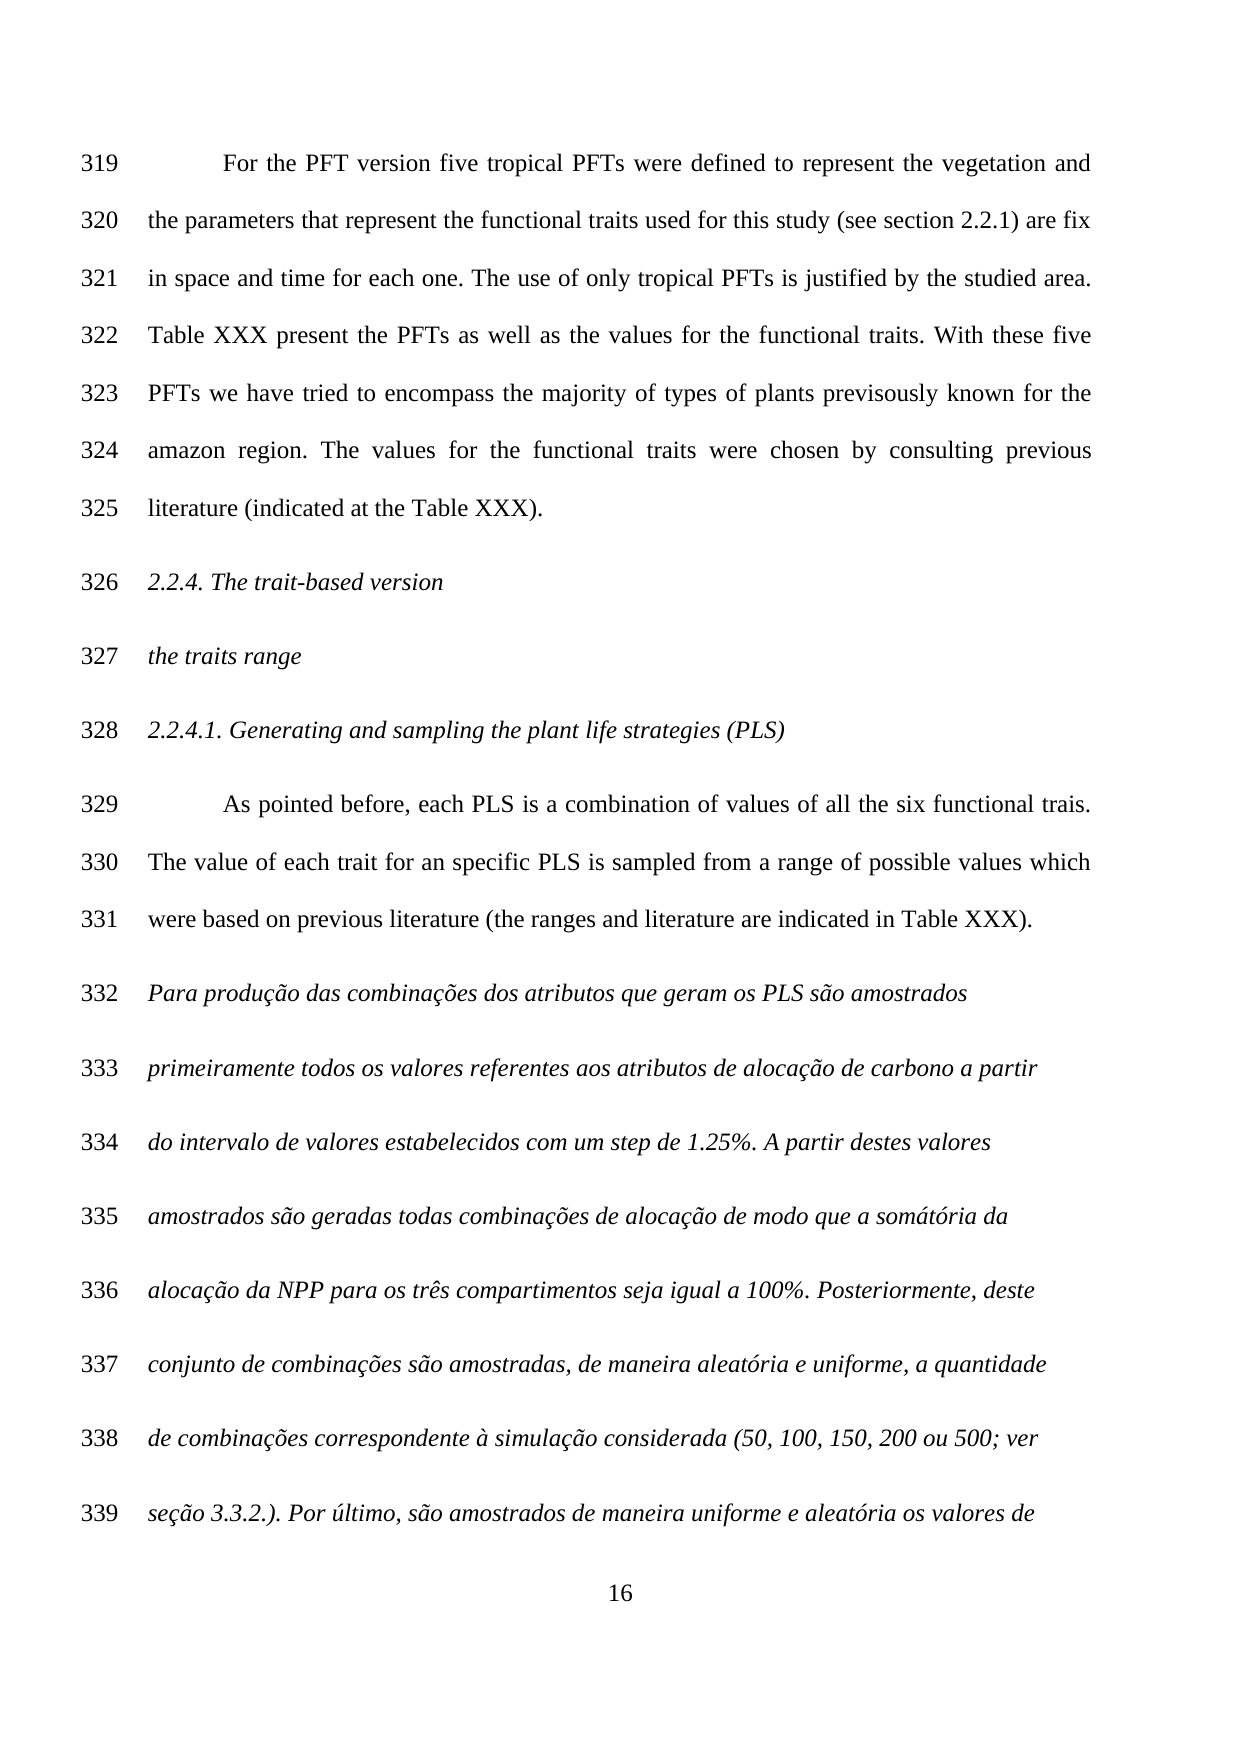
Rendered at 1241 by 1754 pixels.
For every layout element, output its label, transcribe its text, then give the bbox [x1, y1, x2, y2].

text Para produção das combinações dos atributos que geram os PLS são amostrados [148, 978, 1093, 1007]
text do intervalo de valores estabelecidos com um step de 1.25%. A partir destes valores [148, 1127, 1093, 1156]
text primeiramente todos os valores referentes aos atributos de alocação de carbono a partir [148, 1053, 1093, 1081]
text de combinações correspondente à simulação considerada (50, 100, 150, 200 ou 500; ver [148, 1423, 1093, 1452]
text amostrados são geradas todas combinações de alocação de modo que a somátória da [148, 1201, 1093, 1230]
text alocação da NPP para os três compartimentos seja igual a 100%. Posteriormente, deste [148, 1275, 1093, 1304]
text 2.2.4.1. Generating and sampling the plant life strategies (PLS) [148, 715, 1093, 744]
text seção 3.3.2.). Por último, são amostrados de maneira uniforme e aleatória os valores de [148, 1498, 1093, 1526]
text As pointed before, each PLS is a combination of values of all the six functional trais. The value of each trait for an specific PLS is sampled from a range of possible values which were based on previous literature (the ranges and literature are indicated in Table XXX). [148, 789, 1093, 933]
text the traits range [148, 641, 1093, 670]
text conjunto de combinações são amostradas, de maneira aleatória e uniforme, a quantidade [148, 1349, 1093, 1378]
text 2.2.4. The trait-based version [148, 567, 1093, 596]
text For the PFT version five tropical PFTs were defined to represent the vegetation and the parameters that represent the functional traits used for this study (see section 2.2.1) are fix in space and time for each one. The use of only tropical PFTs is justified by the studied area. Table XXX present the PFTs as well as the values for the functional traits. With these five PFTs we have tried to encompass the majority of types of plants previsously known for the amazon region. The values for the functional traits were chosen by consulting previous literature (indicated at the Table XXX). [148, 148, 1093, 521]
